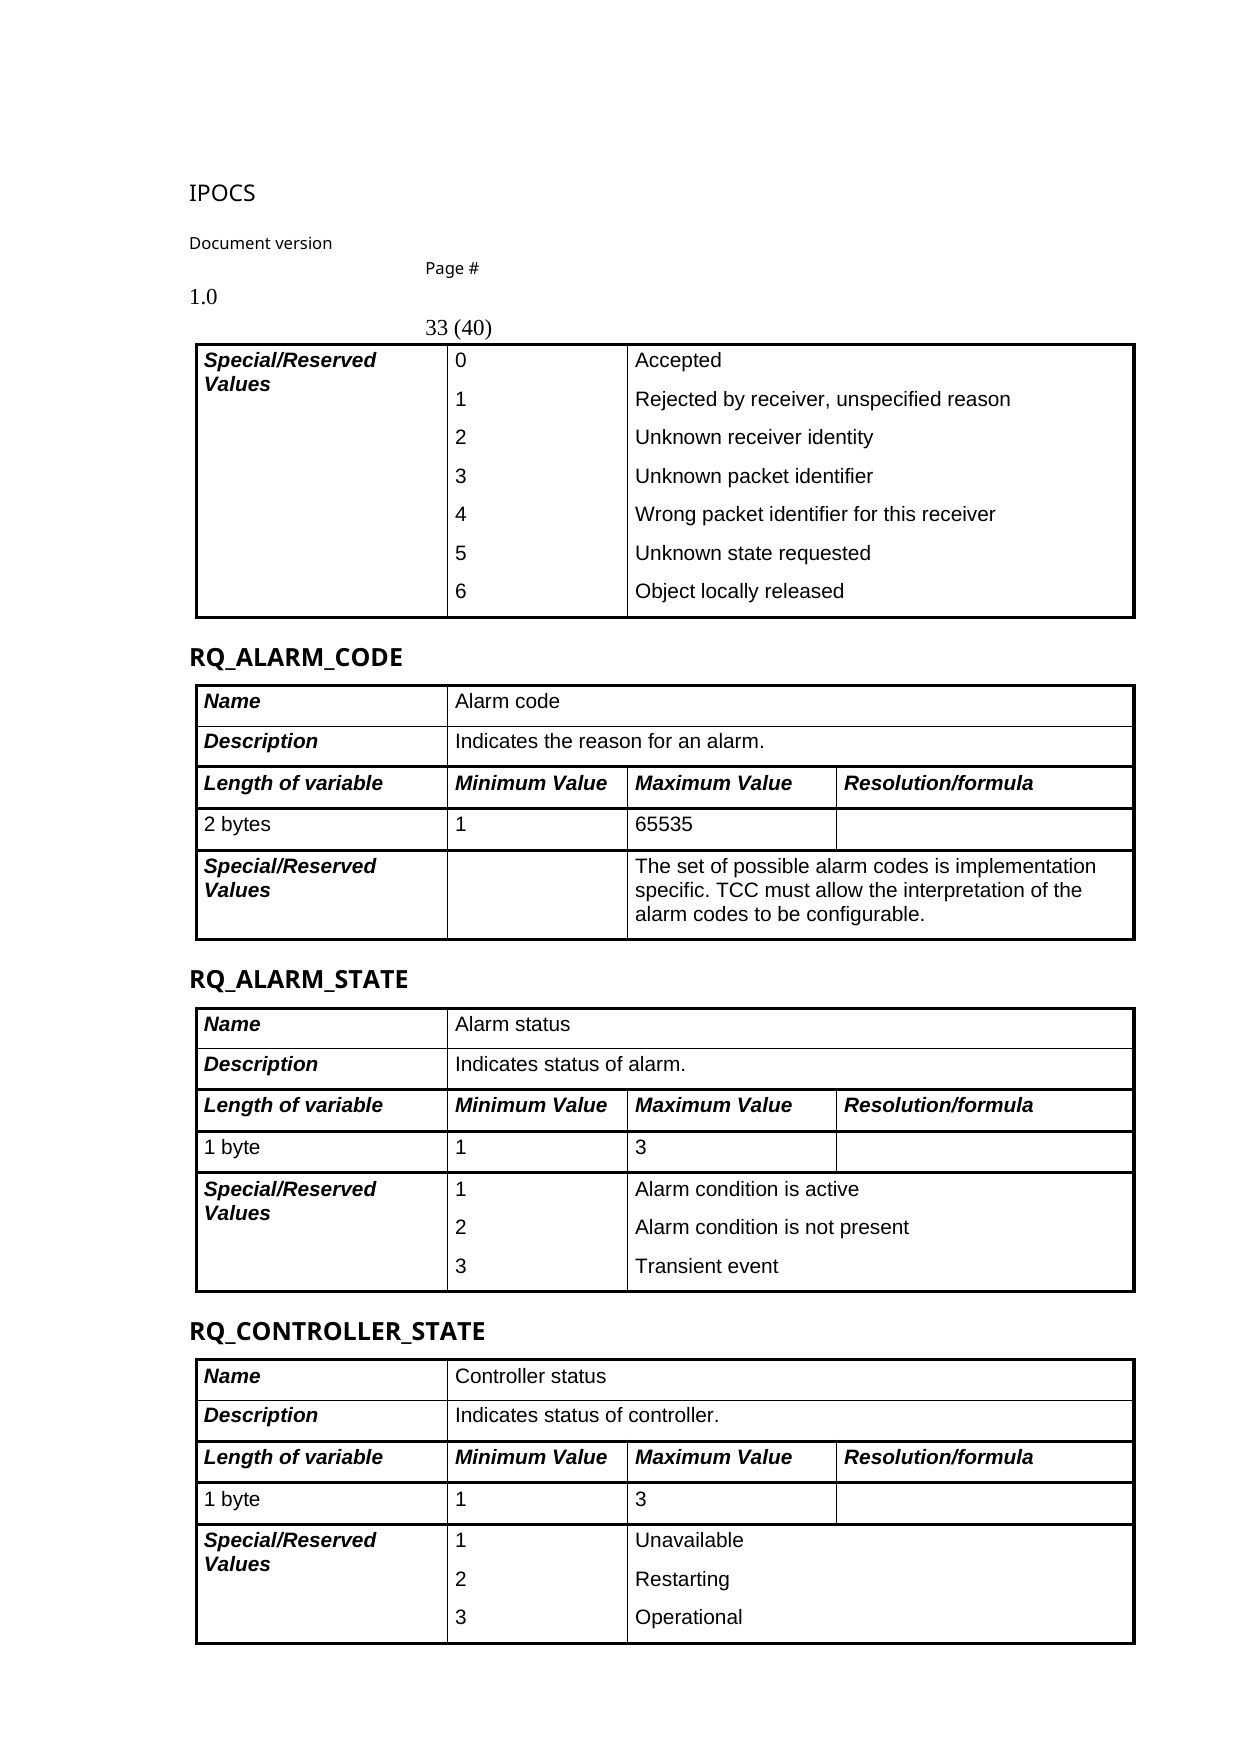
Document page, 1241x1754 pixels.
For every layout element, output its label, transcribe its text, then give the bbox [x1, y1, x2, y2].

table_cell 1 2 3 [448, 1526, 627, 1642]
table_cell Alarm condition is active Alarm condition is not present Transient event [628, 1174, 1132, 1290]
table_cell Minimum Value [448, 768, 627, 807]
table_cell 65535 [628, 810, 836, 848]
table_header Alarm code [448, 687, 1132, 726]
table_cell Special/Reserved Values [198, 852, 447, 938]
table_cell Resolution/formula [837, 768, 1132, 807]
table_cell 3 [628, 1484, 836, 1523]
table_header Name [198, 687, 447, 726]
table_cell [837, 810, 1132, 848]
table_header Name [198, 1361, 447, 1400]
table_cell Length of variable [198, 1443, 447, 1481]
table_cell 1 [448, 1484, 627, 1523]
subtitle RQ_ALARM_CODE [189, 639, 1122, 673]
table_cell Indicates status of alarm. [448, 1049, 1132, 1088]
table_cell 1 2 3 [448, 1174, 627, 1290]
table_cell [837, 1484, 1132, 1523]
table_cell 1 byte [198, 1484, 447, 1523]
table_cell Minimum Value [448, 1443, 627, 1481]
table_cell Maximum Value [628, 1091, 836, 1129]
table_cell Indicates the reason for an alarm. [448, 727, 1132, 765]
table_cell Unavailable Restarting Operational [628, 1526, 1132, 1642]
table_cell Resolution/formula [837, 1091, 1132, 1129]
table_header Controller status [448, 1361, 1132, 1400]
table_cell 1 [448, 810, 627, 848]
table_cell Description [198, 1401, 447, 1439]
table_cell 1 [448, 1133, 627, 1171]
table_cell [448, 852, 627, 938]
table_cell Minimum Value [448, 1091, 627, 1129]
table_cell Description [198, 1049, 447, 1088]
table_cell Special/Reserved Values [198, 346, 447, 616]
subtitle RQ_CONTROLLER_STATE [189, 1314, 1122, 1348]
table_cell 1 byte [198, 1133, 447, 1171]
table_cell 3 [628, 1133, 836, 1171]
table_cell Length of variable [198, 1091, 447, 1129]
table_cell 2 bytes [198, 810, 447, 848]
table_cell 0 1 2 3 4 5 6 [448, 346, 627, 616]
table_cell Resolution/formula [837, 1443, 1132, 1481]
table_cell Maximum Value [628, 768, 836, 807]
table_cell The set of possible alarm codes is implementation specific. TCC must allow the interpretation of the alarm codes to be configurable. [628, 852, 1132, 938]
table_header Name [198, 1010, 447, 1048]
table_cell Accepted Rejected by receiver, unspecified reason Unknown receiver identity Unknown packet identifier Wrong packet identifier for this receiver Unknown state requested Object locally released [628, 346, 1132, 616]
table_cell Special/Reserved Values [198, 1526, 447, 1642]
table_cell Special/Reserved Values [198, 1174, 447, 1290]
table_cell Indicates status of controller. [448, 1401, 1132, 1439]
table_cell Description [198, 727, 447, 765]
table_cell Length of variable [198, 768, 447, 807]
subtitle RQ_ALARM_STATE [189, 962, 1122, 996]
table_header Alarm status [448, 1010, 1132, 1048]
table_cell Maximum Value [628, 1443, 836, 1481]
table_cell [837, 1133, 1132, 1171]
